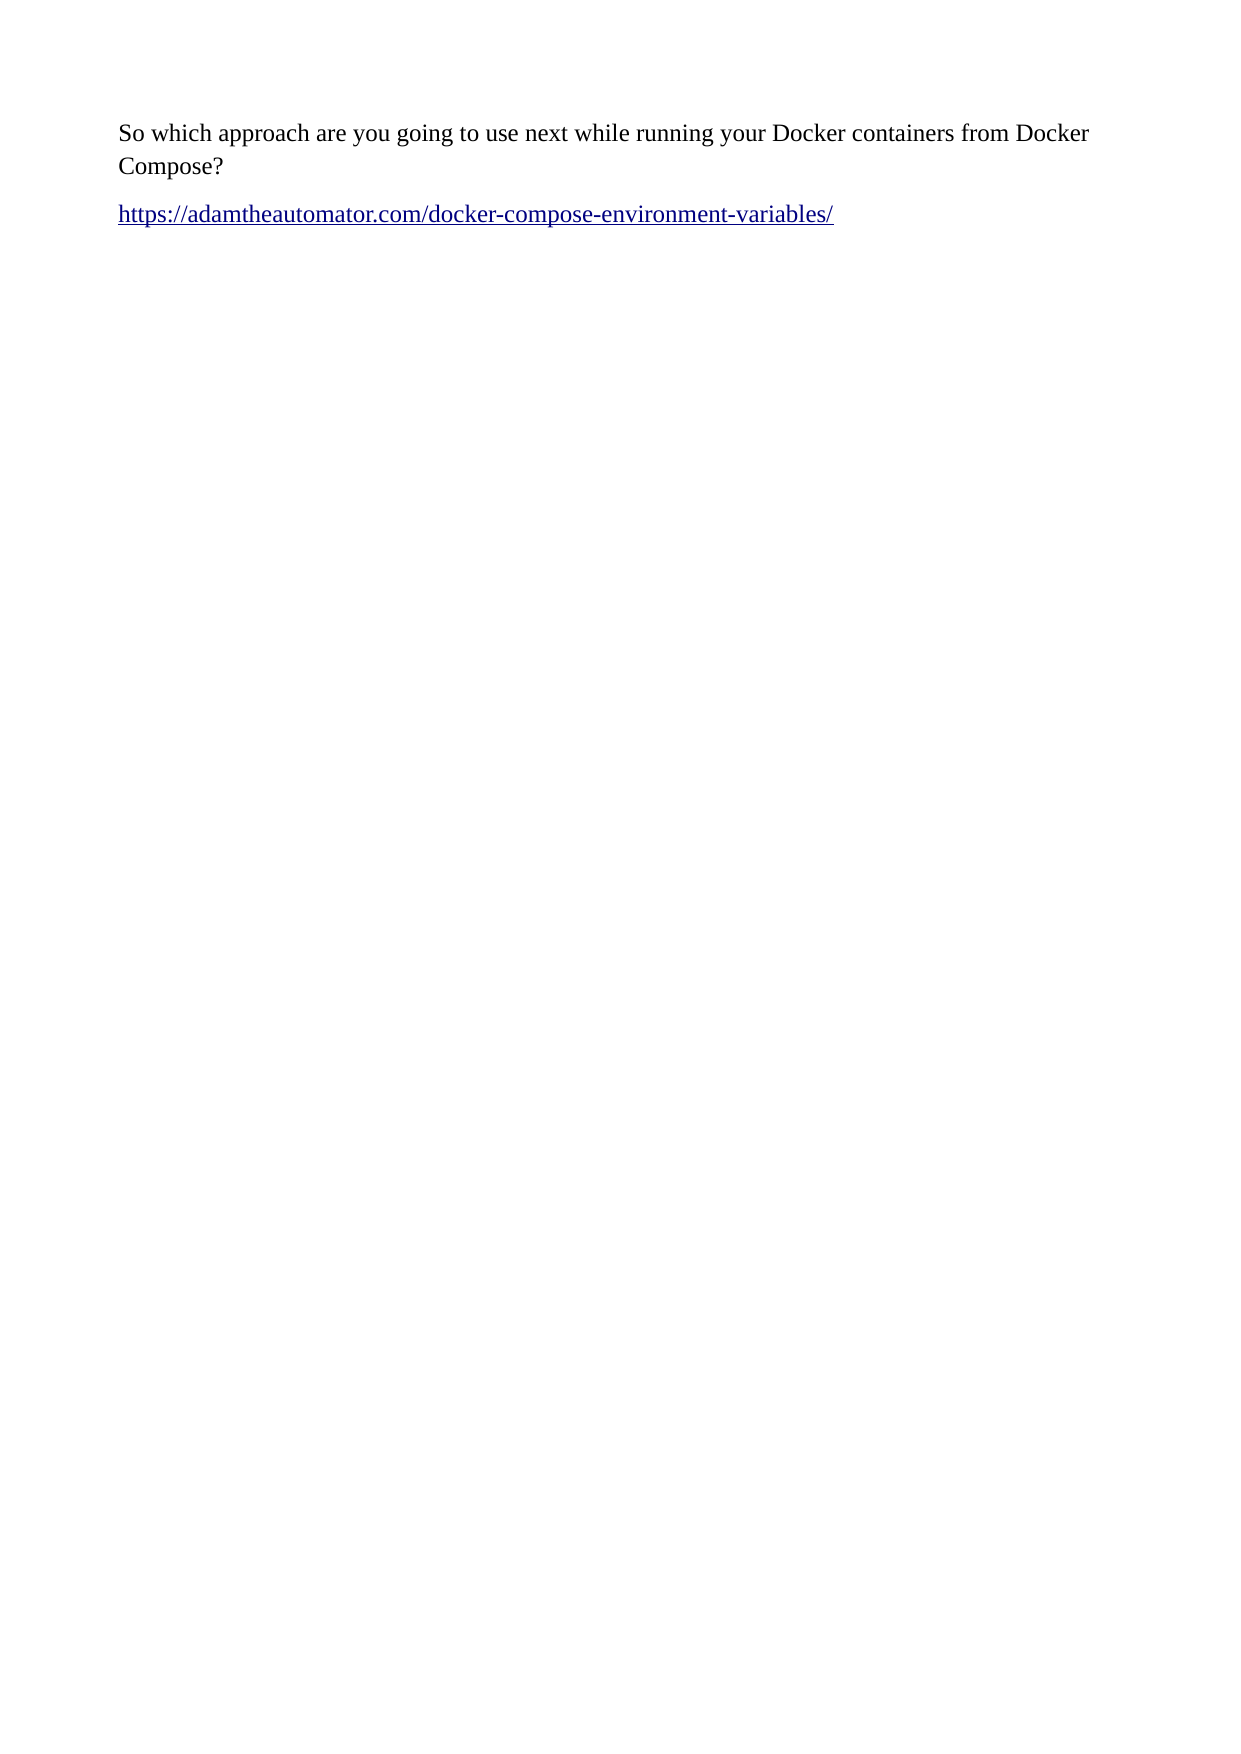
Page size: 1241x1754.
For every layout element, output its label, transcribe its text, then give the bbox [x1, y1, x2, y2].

text So which approach are you going to use next while running your Docker containers from Docker Compose? [118, 118, 1122, 180]
text https://adamtheautomator.com/docker-compose-environment-variables/ [118, 199, 1122, 227]
